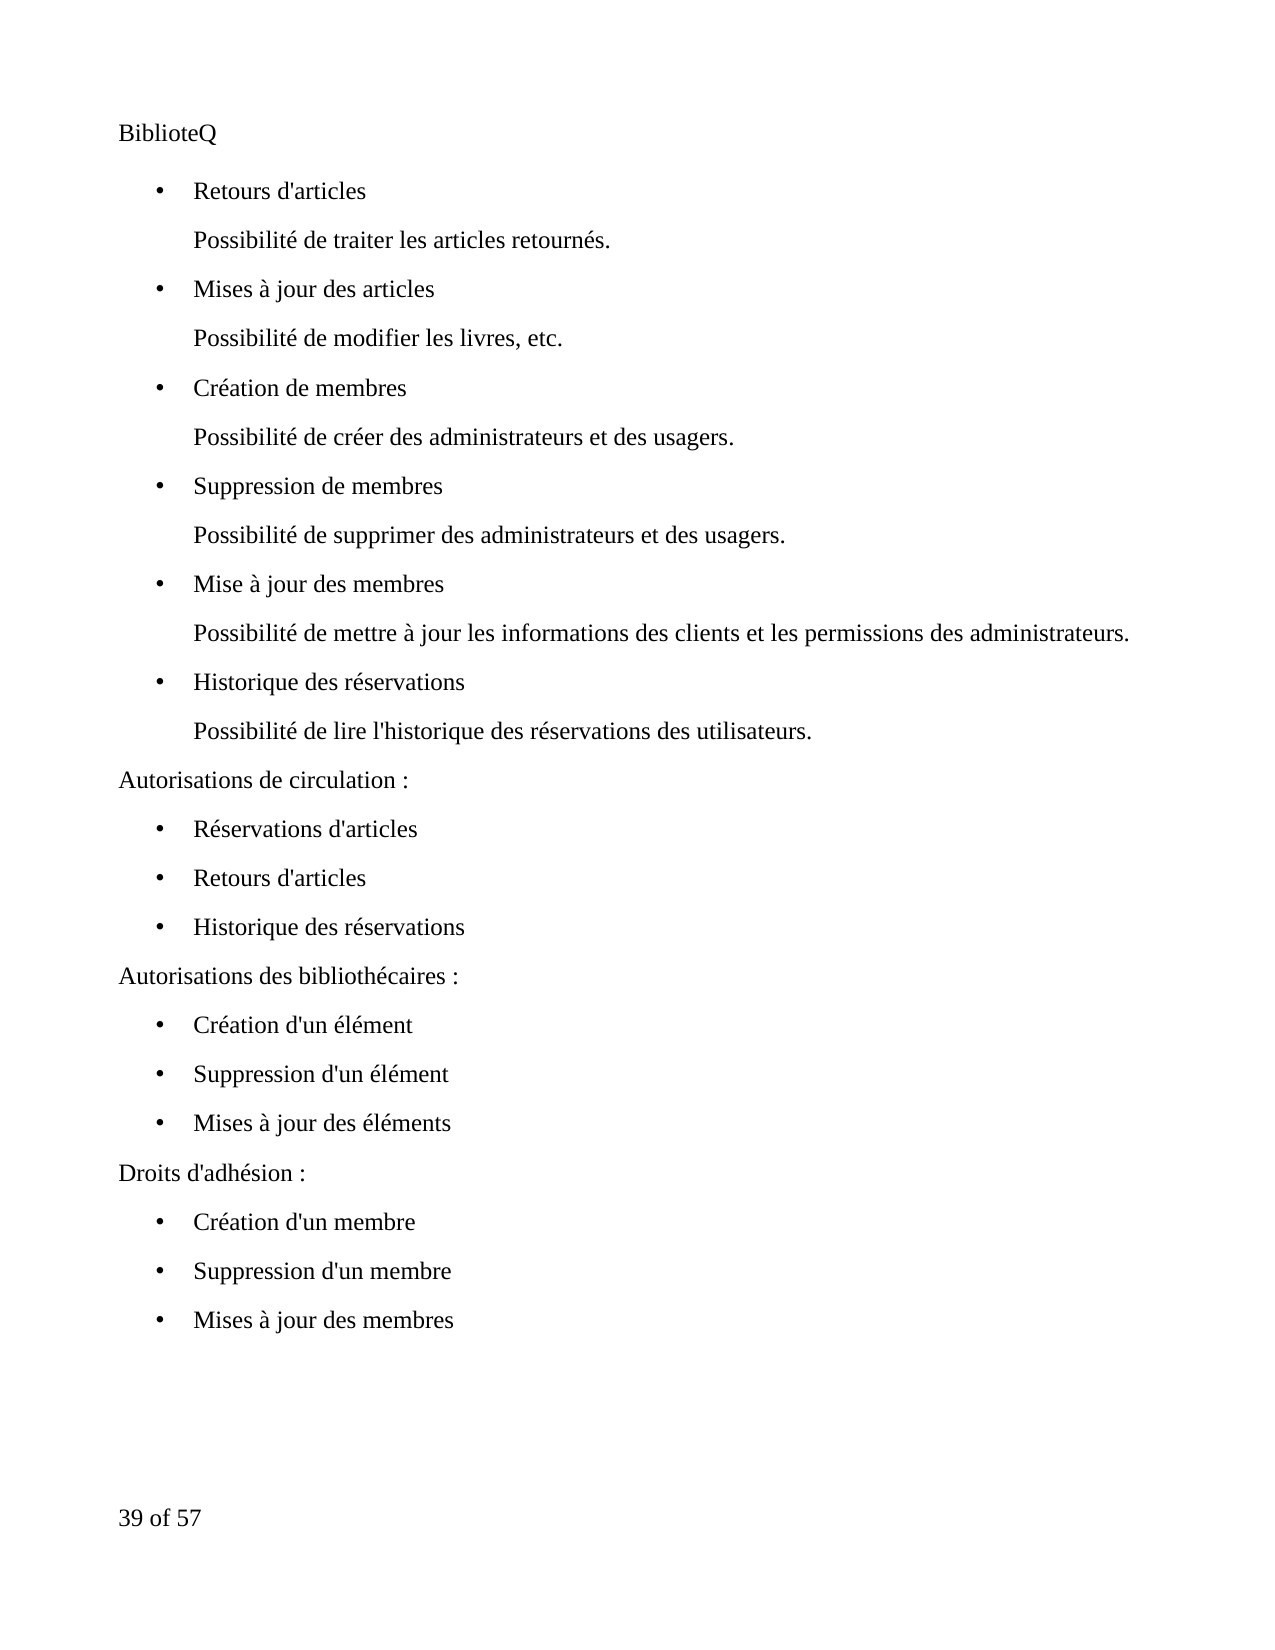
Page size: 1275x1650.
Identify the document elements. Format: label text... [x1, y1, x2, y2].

list Mises à jour des membres [156, 1305, 1157, 1333]
list Mises à jour des articles [156, 274, 1157, 303]
list Retours d'articles [156, 176, 1157, 205]
list Suppression de membres [156, 471, 1157, 499]
list Retours d'articles [156, 863, 1157, 892]
list Historique des réservations [156, 912, 1157, 941]
list Historique des réservations [156, 667, 1157, 696]
text Droits d'adhésion : [118, 1158, 1157, 1186]
list Possibilité de mettre à jour les informations des clients et les permissions des administrateurs. [156, 618, 1157, 647]
list Création d'un élément [156, 1010, 1157, 1039]
list Mise à jour des membres [156, 569, 1157, 598]
list Possibilité de modifier les livres, etc. [156, 323, 1157, 352]
list Création de membres [156, 373, 1157, 401]
list Mises à jour des éléments [156, 1108, 1157, 1137]
text Autorisations de circulation : [118, 765, 1157, 794]
list Suppression d'un membre [156, 1256, 1157, 1284]
list Possibilité de créer des administrateurs et des usagers. [156, 422, 1157, 450]
list Réservations d'articles [156, 814, 1157, 843]
list Possibilité de traiter les articles retournés. [156, 225, 1157, 254]
list Possibilité de supprimer des administrateurs et des usagers. [156, 520, 1157, 548]
list Création d'un membre [156, 1207, 1157, 1235]
list Possibilité de lire l'historique des réservations des utilisateurs. [156, 716, 1157, 745]
list Suppression d'un élément [156, 1059, 1157, 1088]
text Autorisations des bibliothécaires : [118, 961, 1157, 990]
